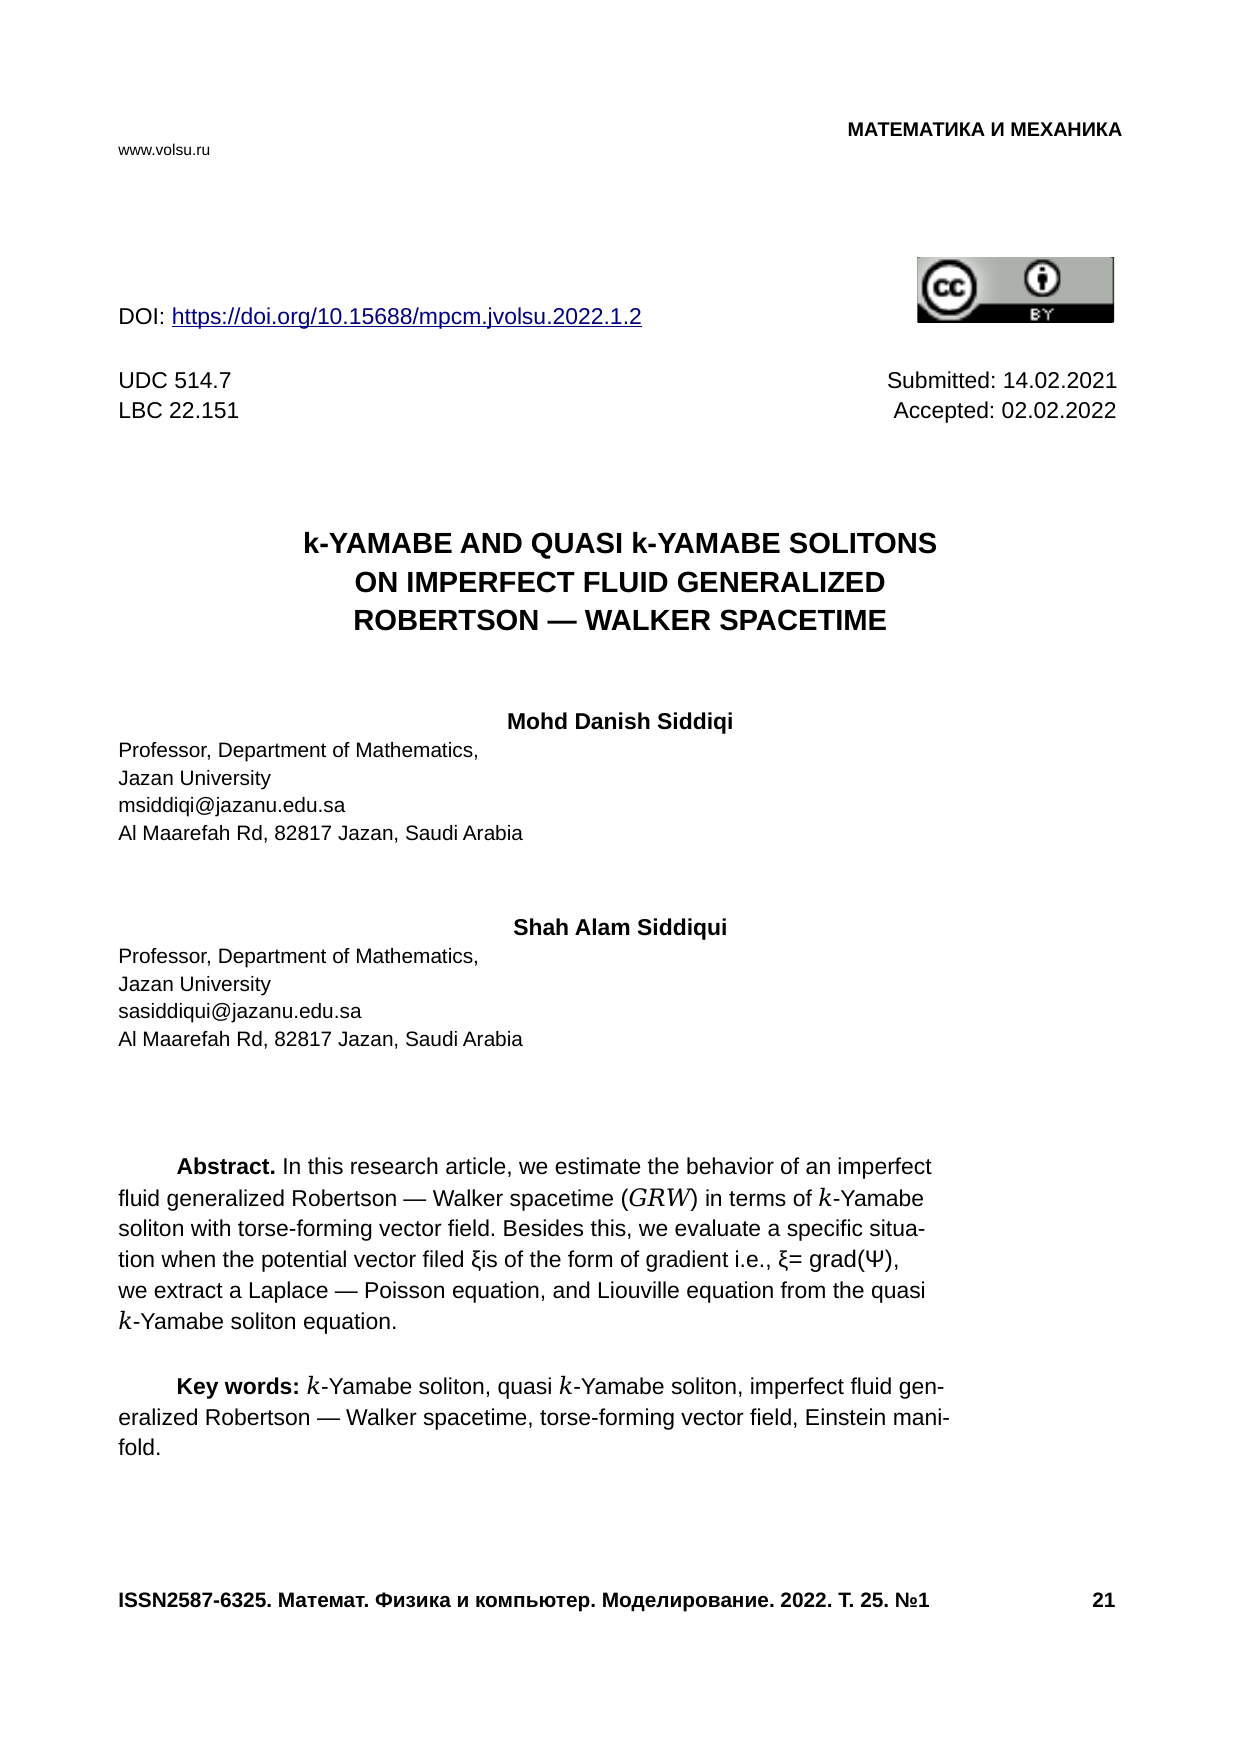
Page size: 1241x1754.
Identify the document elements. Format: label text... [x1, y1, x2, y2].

text ROBERTSON — WALKER SPACETIME [118, 603, 1122, 637]
text we extract a Laplace — Poisson equation, and Liouville equation from the quasi [118, 1277, 1122, 1303]
text Key words: 𝑘-Yamabe soliton, quasi 𝑘-Yamabe soliton, imperfect fluid gen- [118, 1372, 1122, 1399]
text soliton with torse-forming vector field. Besides this, we evaluate a specific situa- [118, 1215, 1122, 1241]
text 𝑘-Yamabe soliton equation. [118, 1307, 1122, 1335]
text ON IMPERFECT FLUID GENERALIZED [118, 564, 1122, 598]
text fold. [118, 1434, 1122, 1460]
text msiddiqi@jazanu.edu.sa [118, 793, 1122, 817]
text Jazan University [118, 972, 1122, 996]
text DOI: https://doi.org/10.15688/mpcm.jvolsu.2022.1.2 [118, 303, 1122, 330]
text Mohd Danish Siddiqi [118, 708, 1122, 734]
text Shah Alam Siddiqui [118, 914, 1122, 940]
text Professor, Department of Mathematics, [118, 738, 1122, 762]
text Professor, Department of Mathematics, [118, 944, 1122, 968]
text UDC 514.7 Submitted: 14.02.2021 [118, 367, 1122, 393]
text eralized Robertson — Walker spacetime, torse-forming vector field, Einstein mani- [118, 1403, 1122, 1430]
text Abstract. In this research article, we estimate the behavior of an imperfect [118, 1153, 1122, 1179]
text k-YAMABE AND QUASI k-YAMABE SOLITONS [118, 526, 1122, 559]
picture [917, 257, 1115, 323]
text tion when the potential vector filed ξis of the form of gradient i.e., ξ= grad(Ψ), [118, 1245, 1122, 1273]
text sasiddiqui@jazanu.edu.sa [118, 999, 1122, 1023]
text Jazan University [118, 765, 1122, 789]
text LBC 22.151 Accepted: 02.02.2022 [118, 397, 1122, 423]
text Al Maarefah Rd, 82817 Jazan, Saudi Arabia [118, 1027, 1122, 1051]
text fluid generalized Robertson — Walker spacetime (𝐺𝑅𝑊) in terms of 𝑘-Yamabe [118, 1183, 1122, 1211]
text Al Maarefah Rd, 82817 Jazan, Saudi Arabia [118, 820, 1122, 844]
